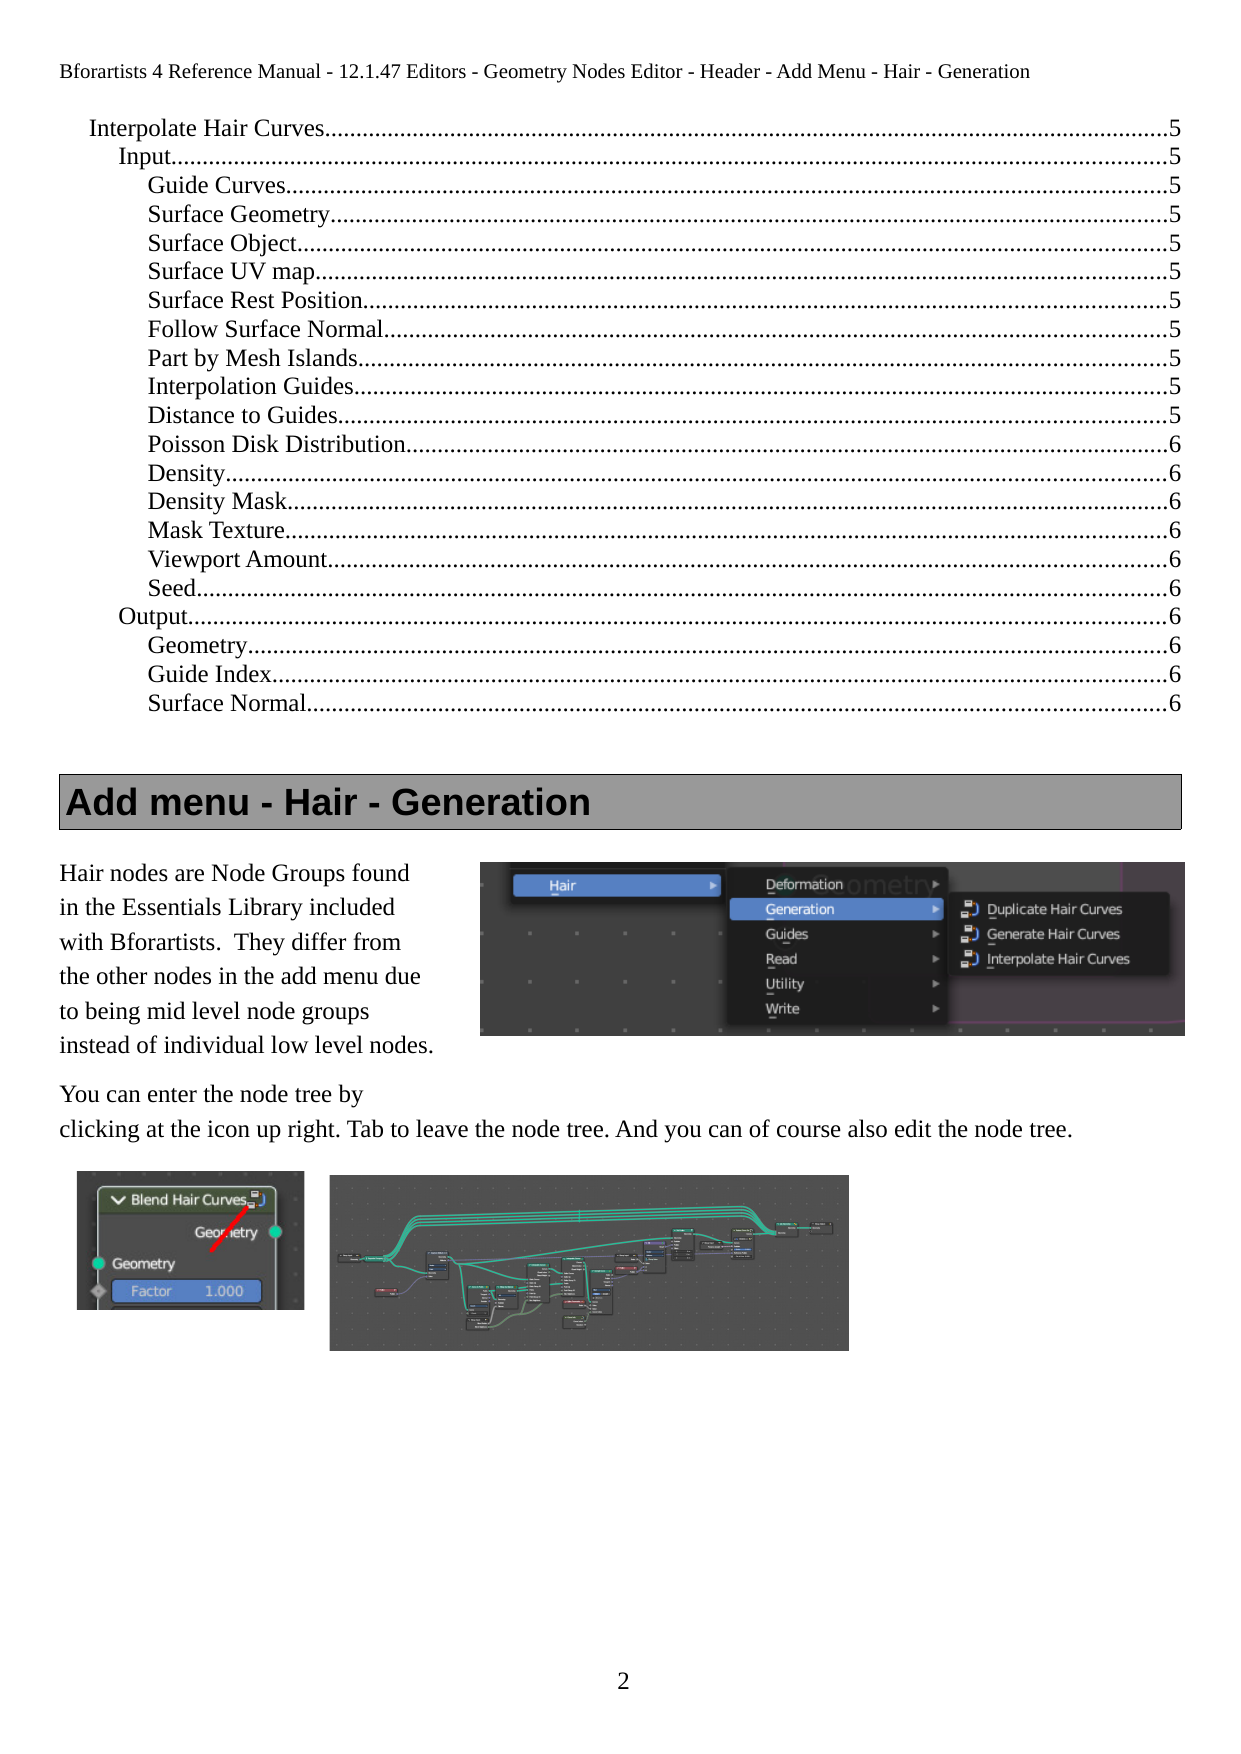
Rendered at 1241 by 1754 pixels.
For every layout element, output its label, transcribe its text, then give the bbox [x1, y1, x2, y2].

text Distance to Guides 5 [147, 400, 1181, 429]
text Hair nodes are Node Groups found in the Essentials Library included with Bforartists. They differ from the other nodes in the add menu due to being mid level node groups instead of individual low level nodes. [59, 858, 1181, 1059]
text Geometry 6 [147, 630, 1181, 659]
text Input 5 [118, 141, 1181, 170]
text Surface Rest Position 5 [147, 285, 1181, 314]
picture [329, 1175, 849, 1351]
text Guide Index 6 [147, 659, 1181, 688]
text Density 6 [147, 458, 1181, 486]
text Output 6 [118, 601, 1181, 630]
text Density Mask 6 [147, 486, 1181, 515]
text Poisson Disk Distribution 6 [147, 429, 1181, 458]
text Surface Normal 6 [147, 688, 1181, 716]
text Follow Surface Normal 5 [147, 314, 1181, 343]
picture [480, 862, 1185, 1036]
text Part by Mesh Islands 5 [147, 343, 1181, 371]
text Guide Curves 5 [147, 170, 1181, 199]
text Viewport Amount 6 [147, 544, 1181, 573]
text Seed 6 [147, 573, 1181, 601]
text Surface Object 5 [147, 228, 1181, 256]
text Surface Geometry 5 [147, 199, 1181, 228]
text Surface UV map 5 [147, 256, 1181, 285]
text Interpolation Guides 5 [147, 371, 1181, 400]
text Interpolate Hair Curves 5 [88, 113, 1181, 141]
text Mask Texture 6 [147, 515, 1181, 544]
picture [76, 1171, 305, 1310]
table_header Add menu - Hair - Generation [60, 775, 1181, 829]
text You can enter the node tree by clicking at the icon up right. Tab to leave the node tree. And you can of course also edit the node tree. [59, 1079, 1181, 1143]
